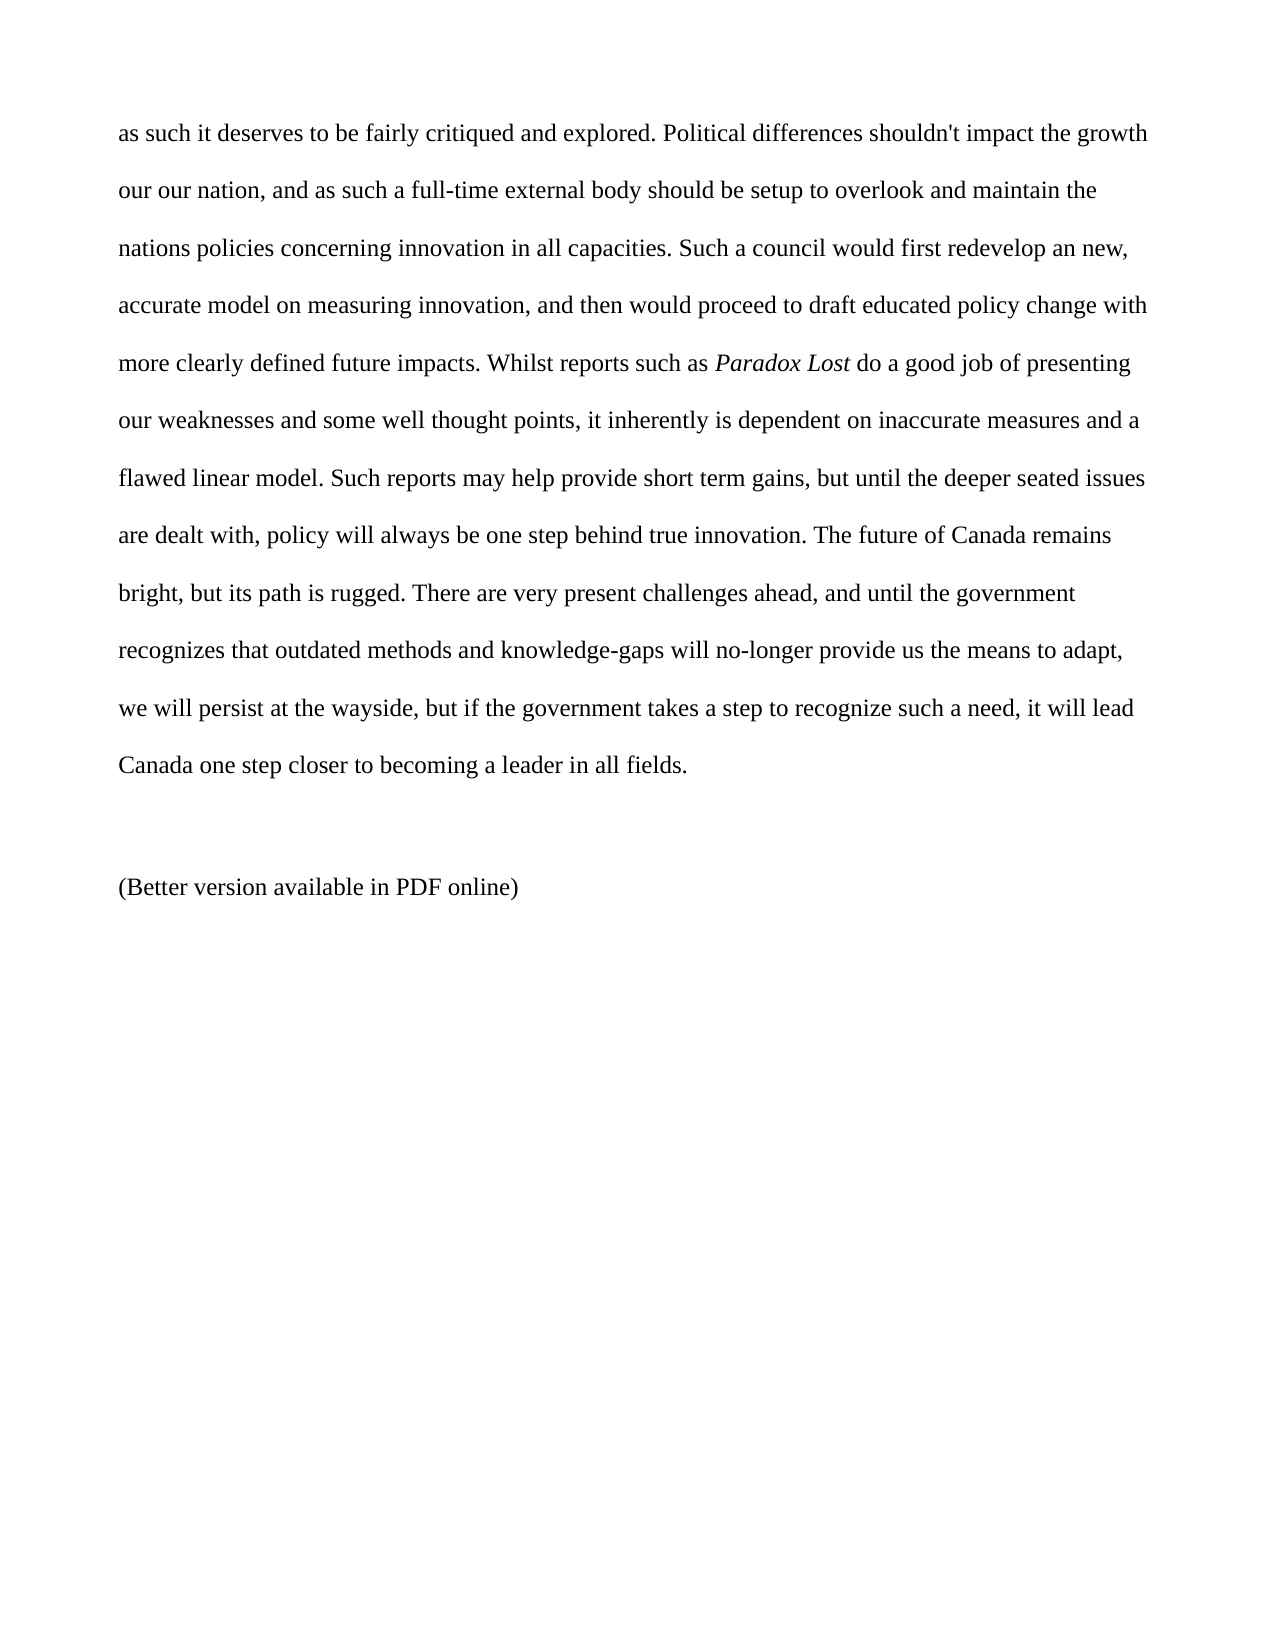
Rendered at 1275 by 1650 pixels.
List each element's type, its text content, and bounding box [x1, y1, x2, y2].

text (Better version available in PDF online) [118, 872, 1157, 900]
text as such it deserves to be fairly critiqued and explored. Political differences shouldn't impact the growth our our nation, and as such a full-time external body should be setup to overlook and maintain the nations policies concerning innovation in all capacities. Such a council would first redevelop an new, accurate model on measuring innovation, and then would proceed to draft educated policy change with more clearly defined future impacts. Whilst reports such as Paradox Lost do a good job of presenting our weaknesses and some well thought points, it inherently is dependent on inaccurate measures and a flawed linear model. Such reports may help provide short term gains, but until the deeper seated issues are dealt with, policy will always be one step behind true innovation. The future of Canada remains bright, but its path is rugged. There are very present challenges ahead, and until the government recognizes that outdated methods and knowledge-gaps will no-longer provide us the means to adapt, we will persist at the wayside, but if the government takes a step to recognize such a need, it will lead Canada one step closer to becoming a leader in all fields. [118, 118, 1157, 779]
